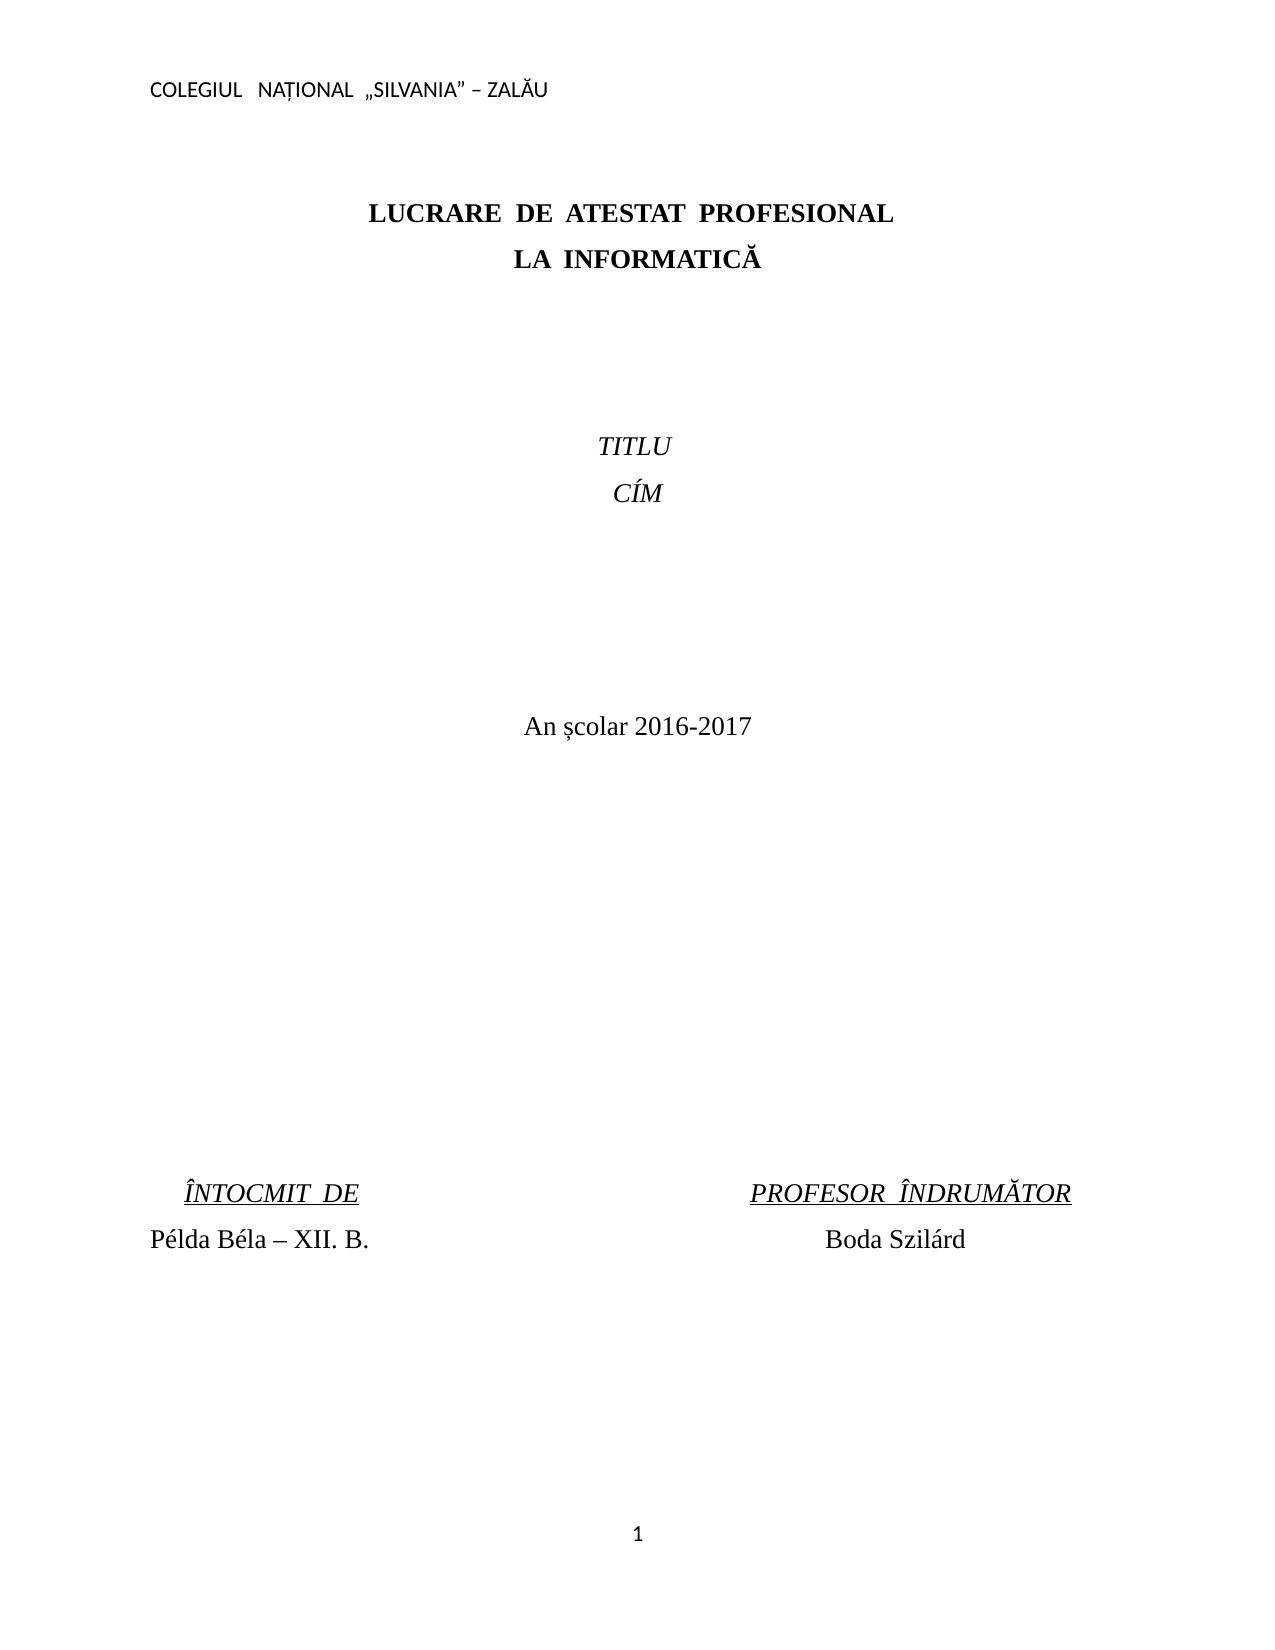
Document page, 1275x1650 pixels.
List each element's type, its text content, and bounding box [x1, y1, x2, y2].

text An școlar 2016-2017 [150, 710, 1125, 741]
text Példa Béla – XII. B. Boda Szilárd [150, 1223, 1125, 1254]
text TITLU [150, 430, 1125, 461]
text LA INFORMATICĂ [150, 243, 1125, 274]
text CÍM [150, 477, 1125, 508]
text LUCRARE DE ATESTAT PROFESIONAL [150, 197, 1125, 228]
text ÎNTOCMIT DE PROFESOR ÎNDRUMĂTOR [150, 1177, 1125, 1208]
